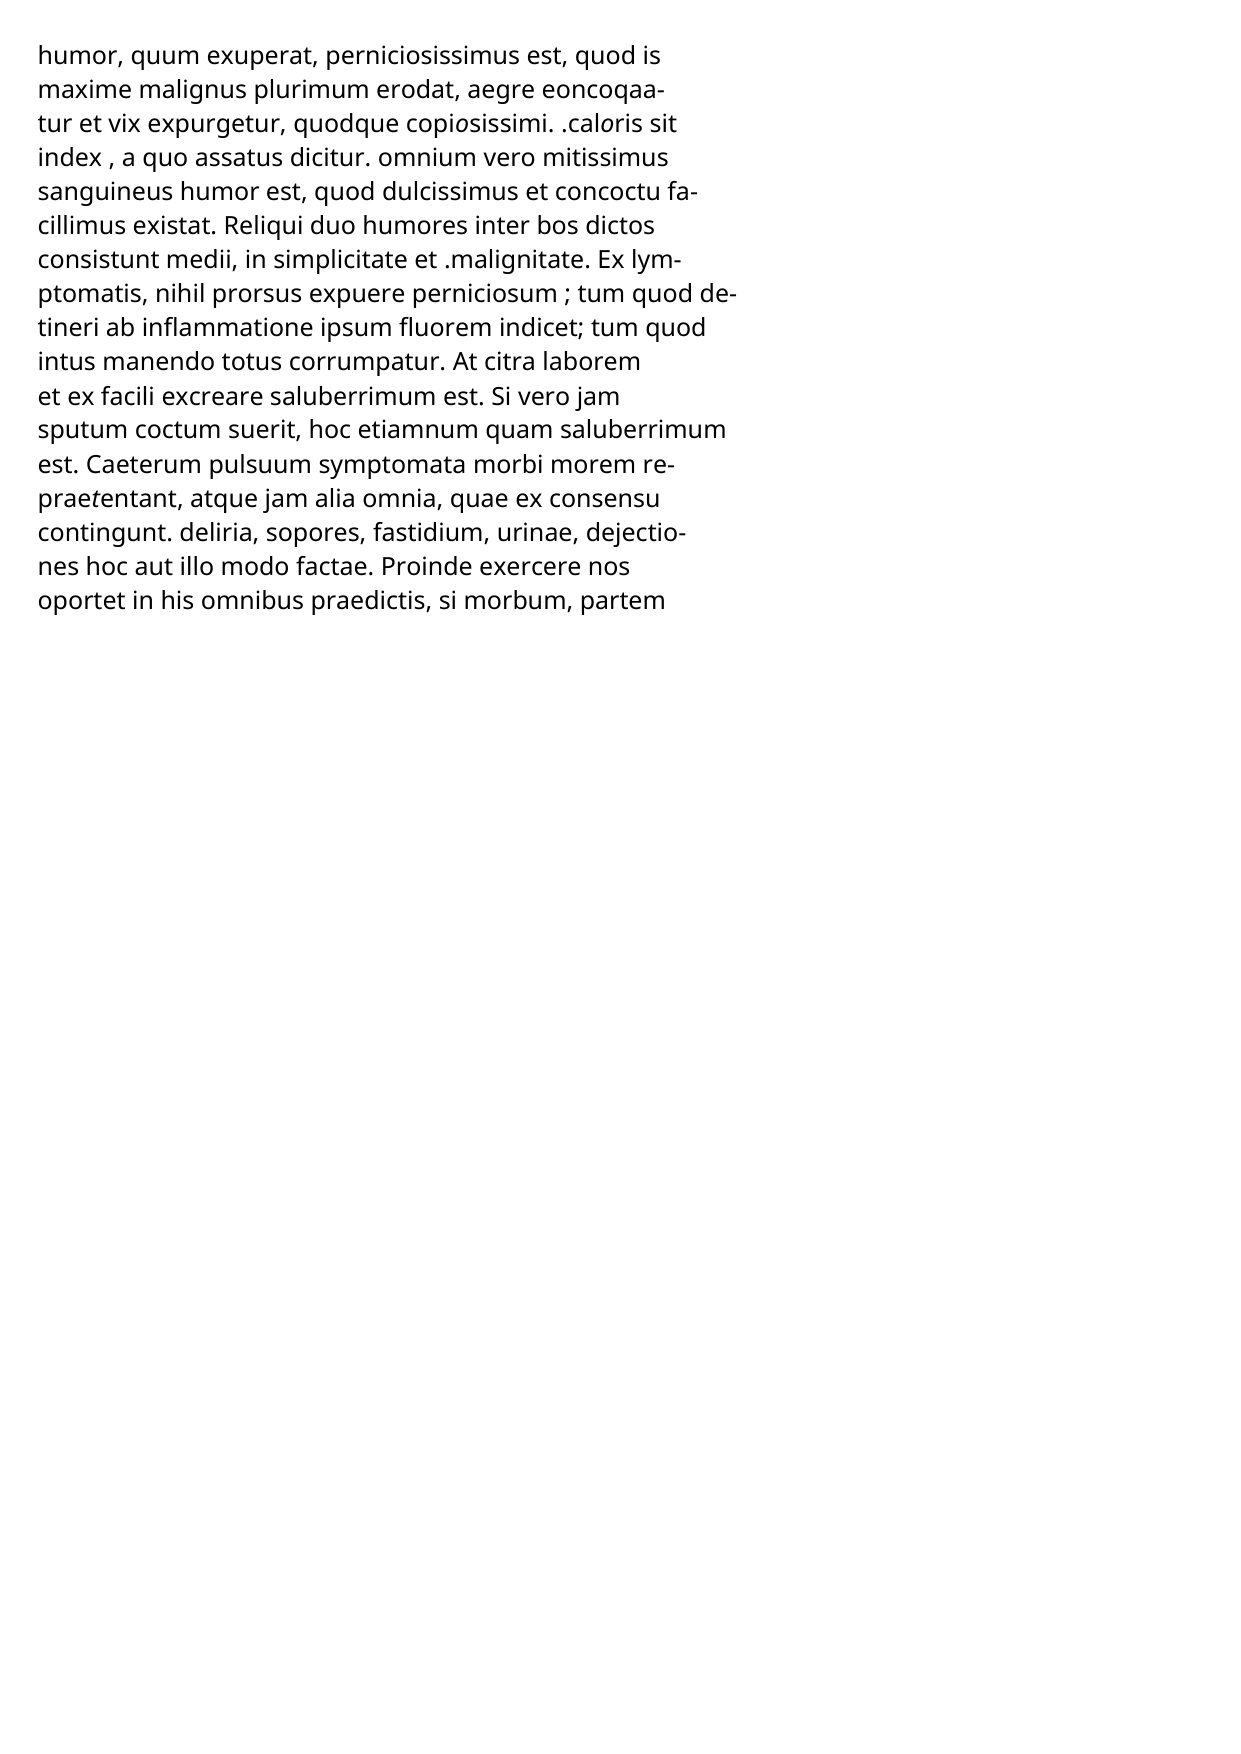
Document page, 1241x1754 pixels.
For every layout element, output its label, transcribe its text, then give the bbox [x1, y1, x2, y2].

text humor, quum exuperat, perniciosissimus est, quod is maxime malignus plurimum erodat, aegre eoncoqaa- tur et vix expurgetur, quodque copiosissimi. .caloris sit index , a quo assatus dicitur. omnium vero mitissimus sanguineus humor est, quod dulcissimus et concoctu fa- cillimus existat. Reliqui duo humores inter bos dictos consistunt medii, in simplicitate et .malignitate. Ex lym- ptomatis, nihil prorsus expuere perniciosum ; tum quod de- tineri ab inflammatione ipsum fluorem indicet; tum quod intus manendo totus corrumpatur. At citra laborem et ex facili excreare saluberrimum est. Si vero jam sputum coctum suerit, hoc etiamnum quam saluberrimum est. Caeterum pulsuum symptomata morbi morem re- praetentant, atque jam alia omnia, quae ex consensu contingunt. deliria, sopores, fastidium, urinae, dejectio- nes hoc aut illo modo factae. Proinde exercere nos oportet in his omnibus praedictis, si morbum, partem [37, 37, 1203, 617]
